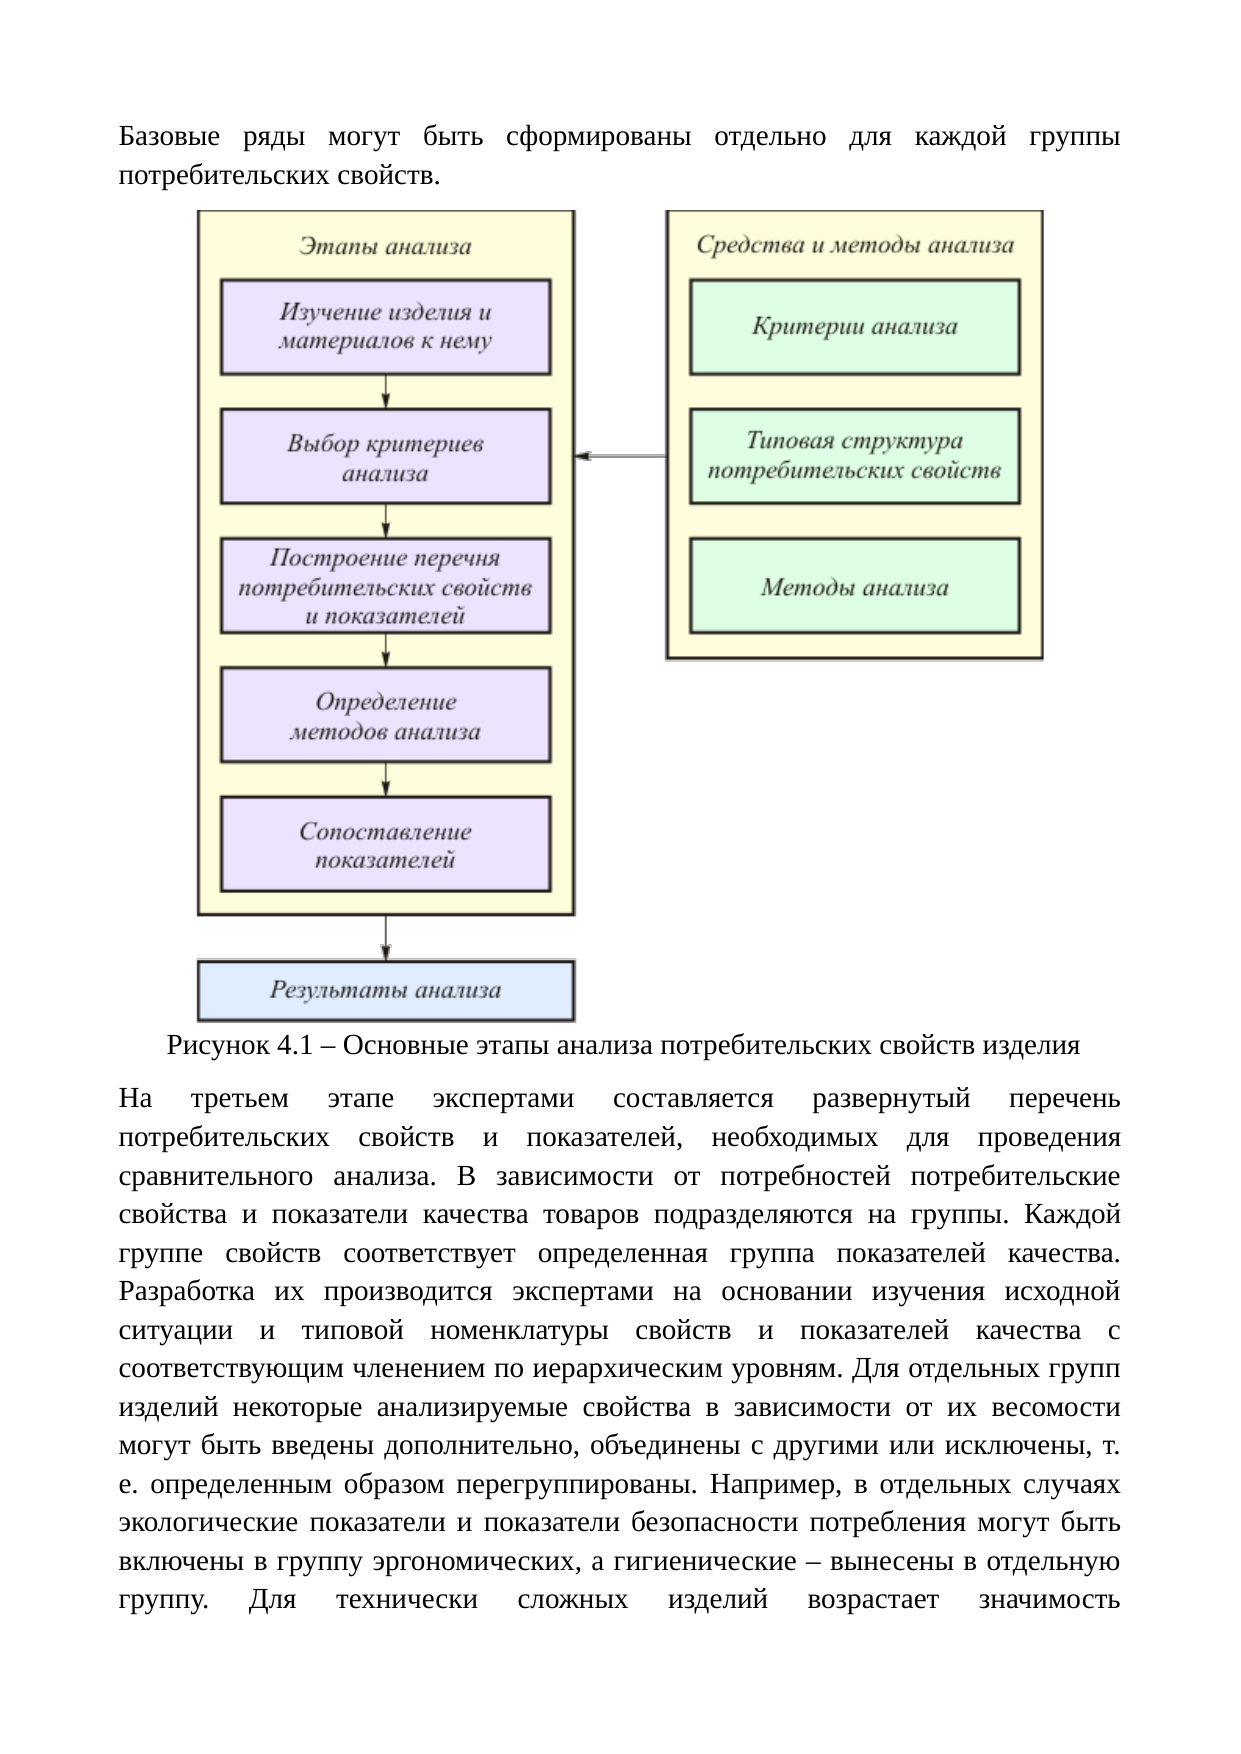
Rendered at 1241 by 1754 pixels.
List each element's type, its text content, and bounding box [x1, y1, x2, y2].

text Базовые ряды могут быть сформированы отдельно для каждой группы потребительских свойств. [118, 118, 1122, 190]
picture [196, 210, 1044, 1023]
text На третьем этапе экспертами составляется развернутый перечень потребительских свойств и показателей, необходимых для проведения сравнительного анализа. В зависимости от потребностей потребительские свойства и показатели качества товаров подразделяются на группы. Каждой группе свойств соответствует определенная группа показателей качества. Разработка их производится экспертами на основании изучения исходной ситуации и типовой номенклатуры свойств и показателей качества с соответствующим членением по иерархическим уровням. Для отдельных групп изделий некоторые анализируемые свойства в зависимости от их весомости могут быть введены дополнительно, объединены с другими или исключены, т. е. определенным образом перегруппированы. Например, в отдельных случаях экологические показатели и показатели безопасности потребления могут быть включены в группу эргономических, а гигиенические – вынесены в отдельную группу. Для технически сложных изделий возрастает значимость [118, 1081, 1122, 1615]
text Рисунок 4.1 – Основные этапы анализа потребительских свойств изделия [118, 210, 1122, 1061]
